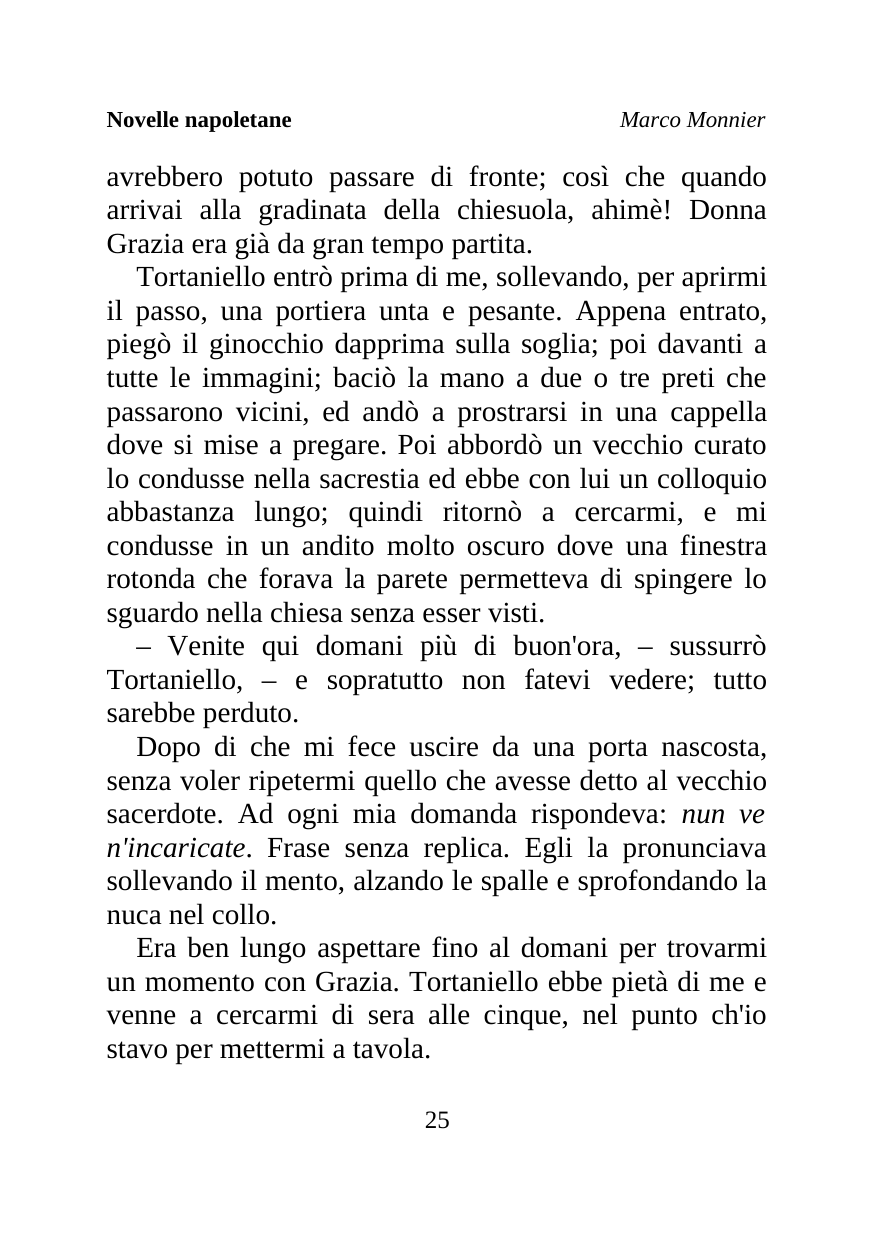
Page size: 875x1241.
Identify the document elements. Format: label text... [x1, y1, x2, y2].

text Dopo di che mi fece uscire da una porta nascosta, senza voler ripetermi quello che avesse detto al vecchio sacerdote. Ad ogni mia domanda rispondeva: nun ve n'incaricate. Frase senza replica. Egli la pronunciava sollevando il mento, alzando le spalle e sprofondando la nuca nel collo. [106, 729, 768, 930]
text avrebbero potuto passare di fronte; così che quando arrivai alla gradinata della chiesuola, ahimè! Donna Grazia era già da gran tempo partita. [106, 159, 768, 259]
text Tortaniello entrò prima di me, sollevando, per aprirmi il passo, una portiera unta e pesante. Appena entrato, piegò il ginocchio dapprima sulla soglia; poi davanti a tutte le immagini; baciò la mano a due o tre preti che passarono vicini, ed andò a prostrarsi in una cappella dove si mise a pregare. Poi abbordò un vecchio curato lo condusse nella sacrestia ed ebbe con lui un colloquio abbastanza lungo; quindi ritornò a cercarmi, e mi condusse in un andito molto oscuro dove una finestra rotonda che forava la parete permetteva di spingere lo sguardo nella chiesa senza esser visti. [106, 259, 768, 628]
text Era ben lungo aspettare fino al domani per trovarmi un momento con Grazia. Tortaniello ebbe pietà di me e venne a cercarmi di sera alle cinque, nel punto ch'io stavo per mettermi a tavola. [106, 930, 768, 1064]
text – Venite qui domani più di buon'ora, – sussurrò Tortaniello, – e sopratutto non fatevi vedere; tutto sarebbe perduto. [106, 628, 768, 729]
